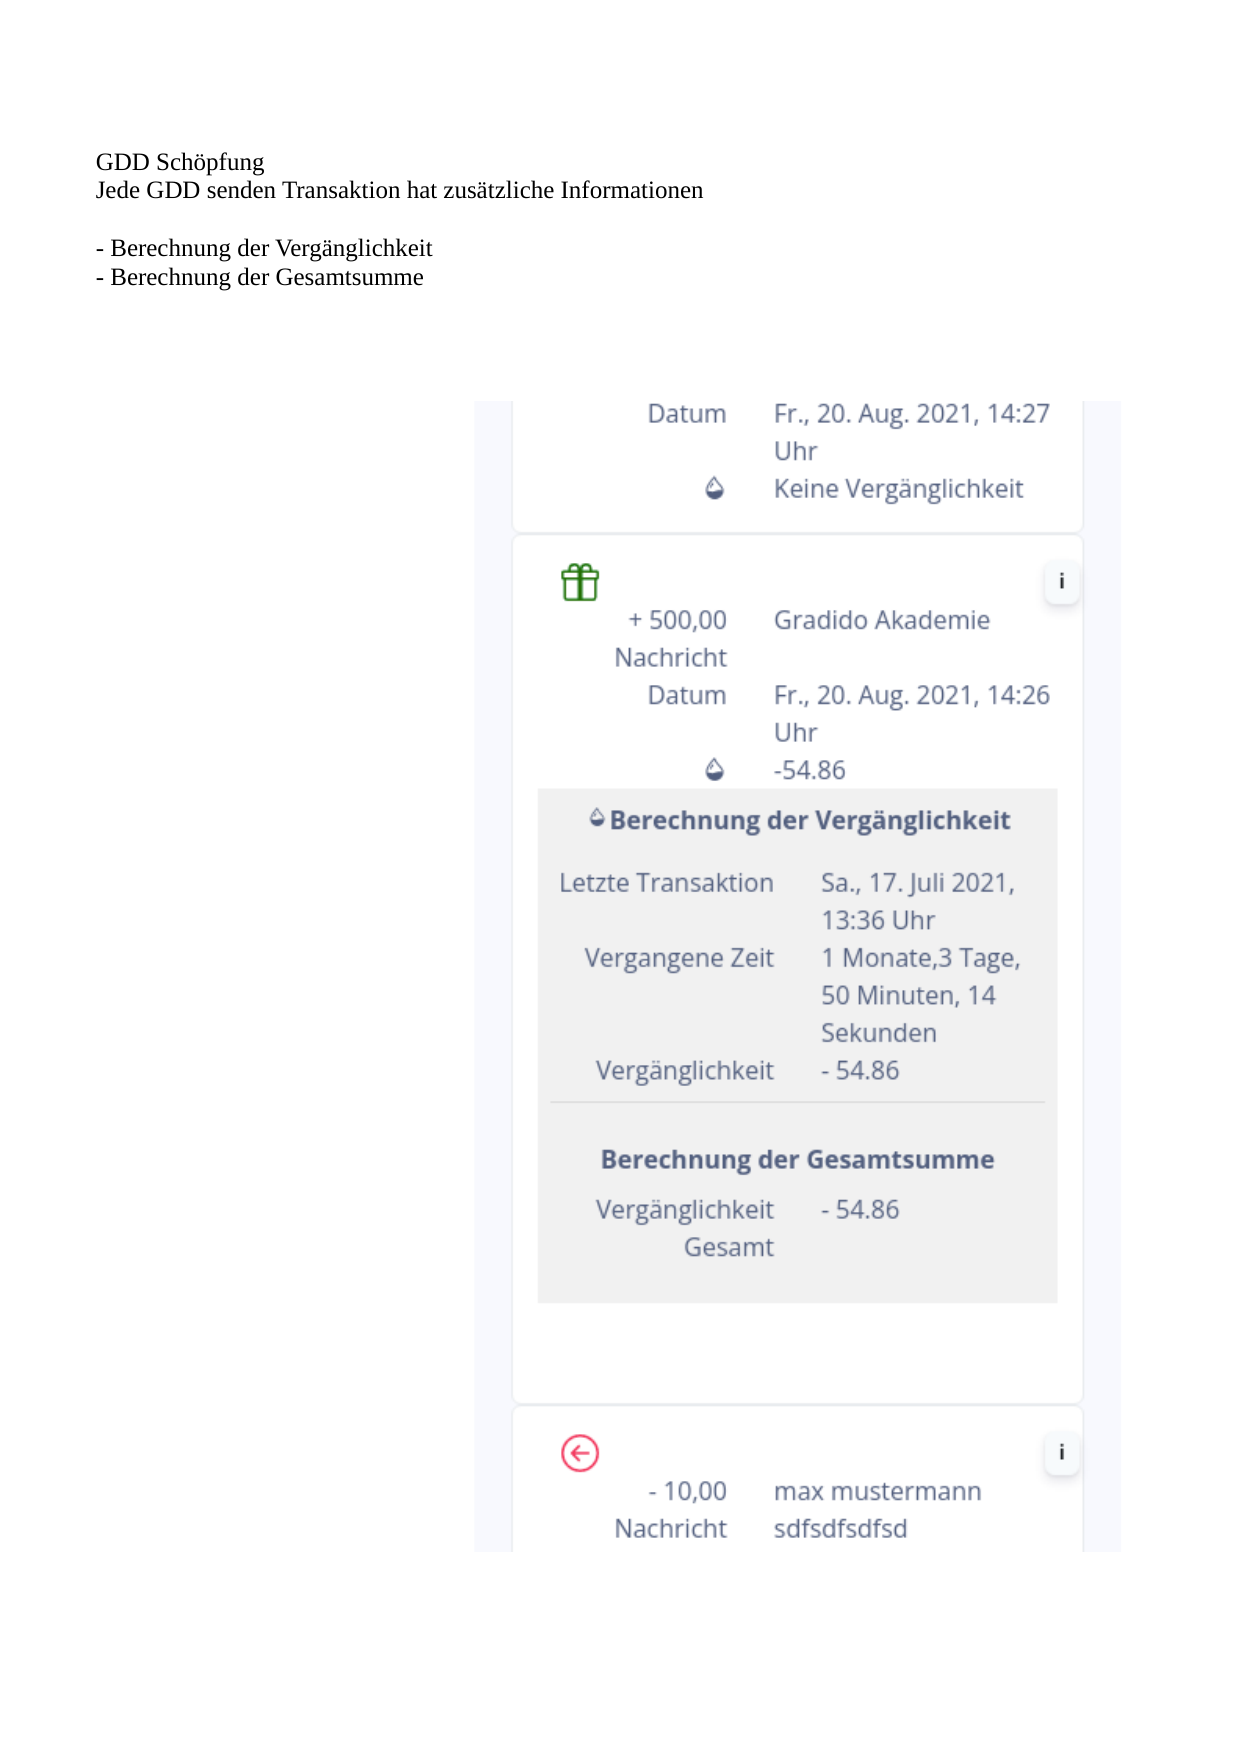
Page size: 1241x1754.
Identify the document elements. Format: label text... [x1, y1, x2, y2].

text - Berechnung der Vergänglichkeit [96, 233, 1121, 262]
text Jede GDD senden Transaktion hat zusätzliche Informationen [96, 176, 1121, 204]
text - Berechnung der Gesamtsumme [96, 262, 1121, 291]
text GDD Schöpfung [96, 147, 1121, 176]
picture [474, 401, 1122, 1552]
